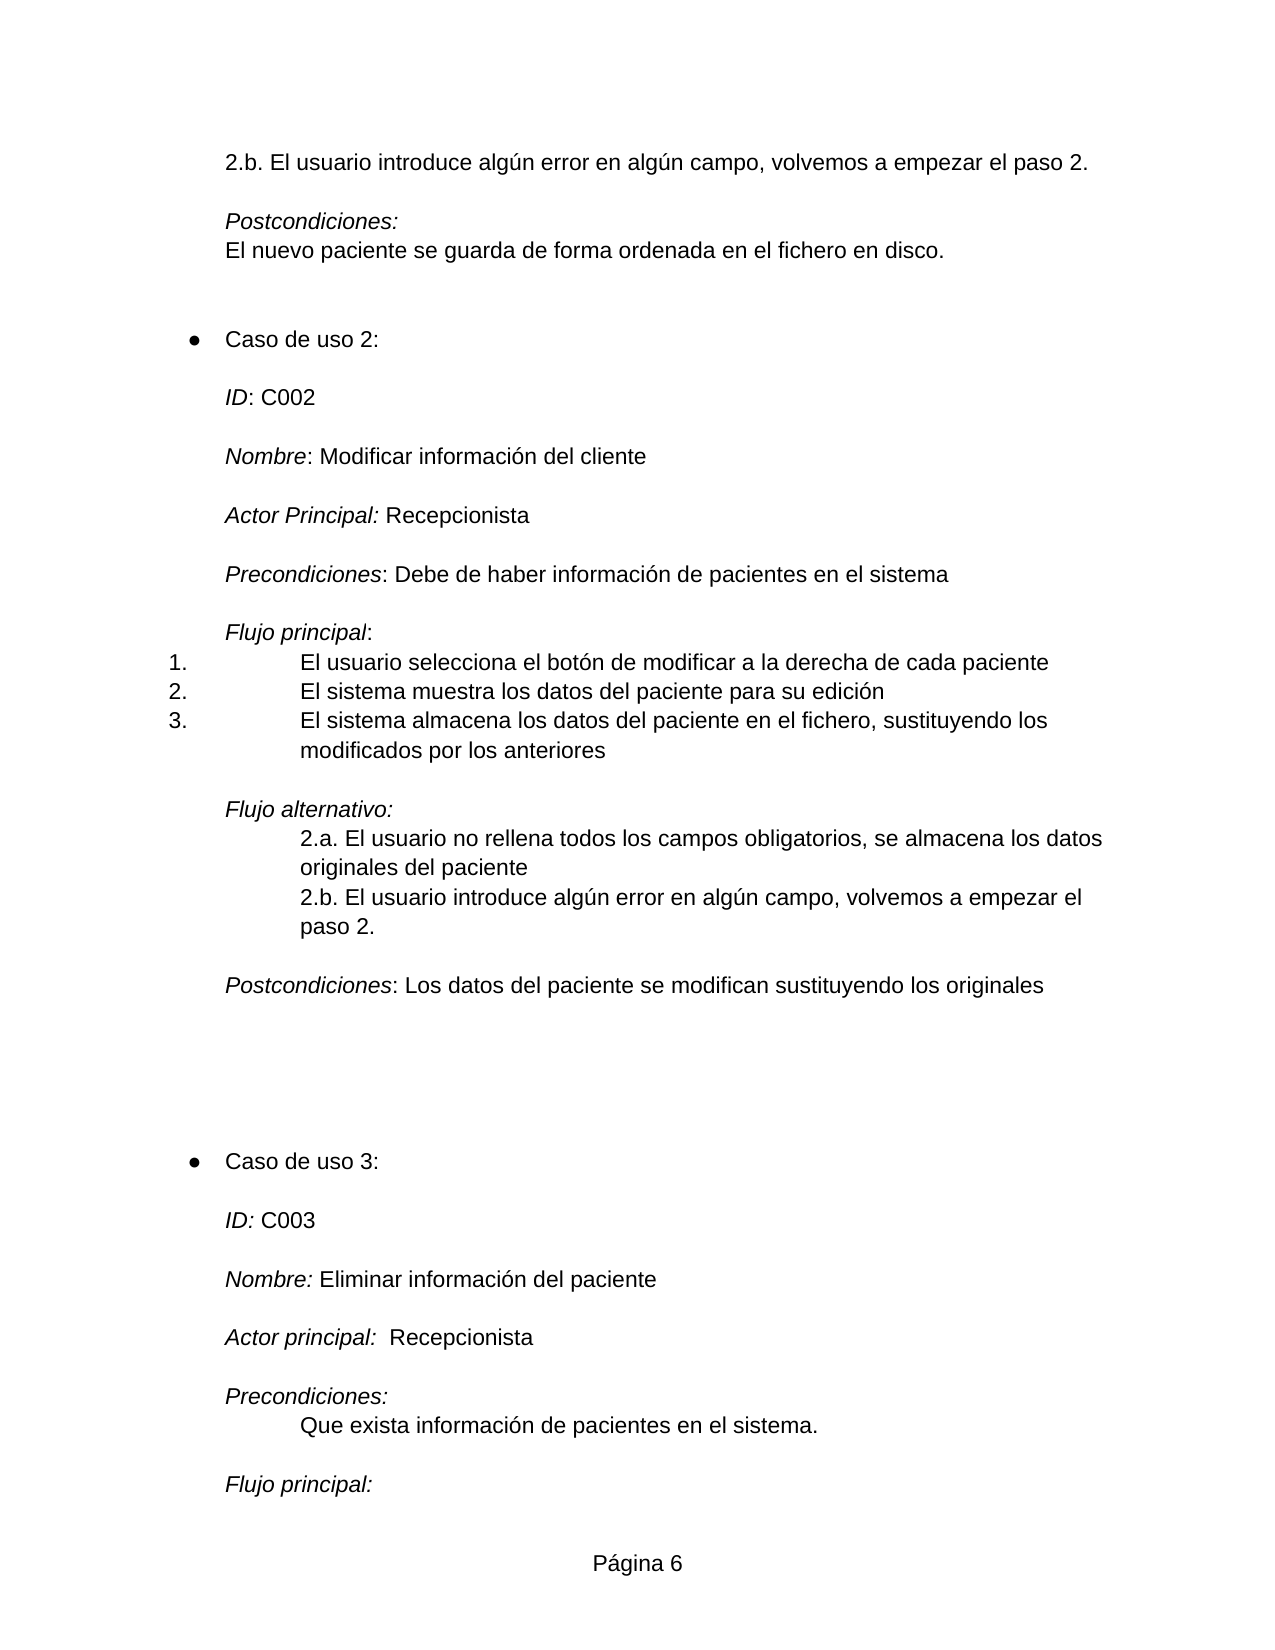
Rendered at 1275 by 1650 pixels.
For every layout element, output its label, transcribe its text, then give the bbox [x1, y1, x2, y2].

text Nombre: Modificar información del cliente [150, 444, 1125, 469]
text Precondiciones: [150, 1384, 1125, 1409]
list El usuario selecciona el botón de modificar a la derecha de cada paciente [150, 649, 1125, 675]
text Que exista información de pacientes en el sistema. [150, 1413, 1125, 1439]
list Caso de uso 3: [187, 1149, 1125, 1174]
text ID: C003 [150, 1207, 1125, 1233]
list Caso de uso 2: [187, 326, 1125, 352]
text 2.a. El usuario no rellena todos los campos obligatorios, se almacena los datos originales del paciente [300, 826, 1125, 881]
list El sistema muestra los datos del paciente para su edición [150, 679, 1125, 704]
text Flujo alternativo: [150, 796, 1125, 822]
list El sistema almacena los datos del paciente en el fichero, sustituyendo los modificados por los anteriores [150, 708, 1125, 763]
text Actor Principal: Recepcionista [150, 502, 1125, 528]
text Nombre: Eliminar información del paciente [150, 1266, 1125, 1292]
text El nuevo paciente se guarda de forma ordenada en el fichero en disco. [150, 238, 1125, 264]
text Flujo principal: [150, 1472, 1125, 1497]
text Postcondiciones: [150, 209, 1125, 234]
text ID: C002 [150, 385, 1125, 411]
text Precondiciones: Debe de haber información de pacientes en el sistema [150, 561, 1125, 587]
text Actor principal: Recepcionista [150, 1325, 1125, 1351]
text 2.b. El usuario introduce algún error en algún campo, volvemos a empezar el paso 2. [300, 884, 1125, 939]
text Flujo principal: [150, 620, 1125, 646]
text Postcondiciones: Los datos del paciente se modifican sustituyendo los originales [150, 972, 1125, 998]
text 2.b. El usuario introduce algún error en algún campo, volvemos a empezar el paso 2. [225, 150, 1125, 176]
